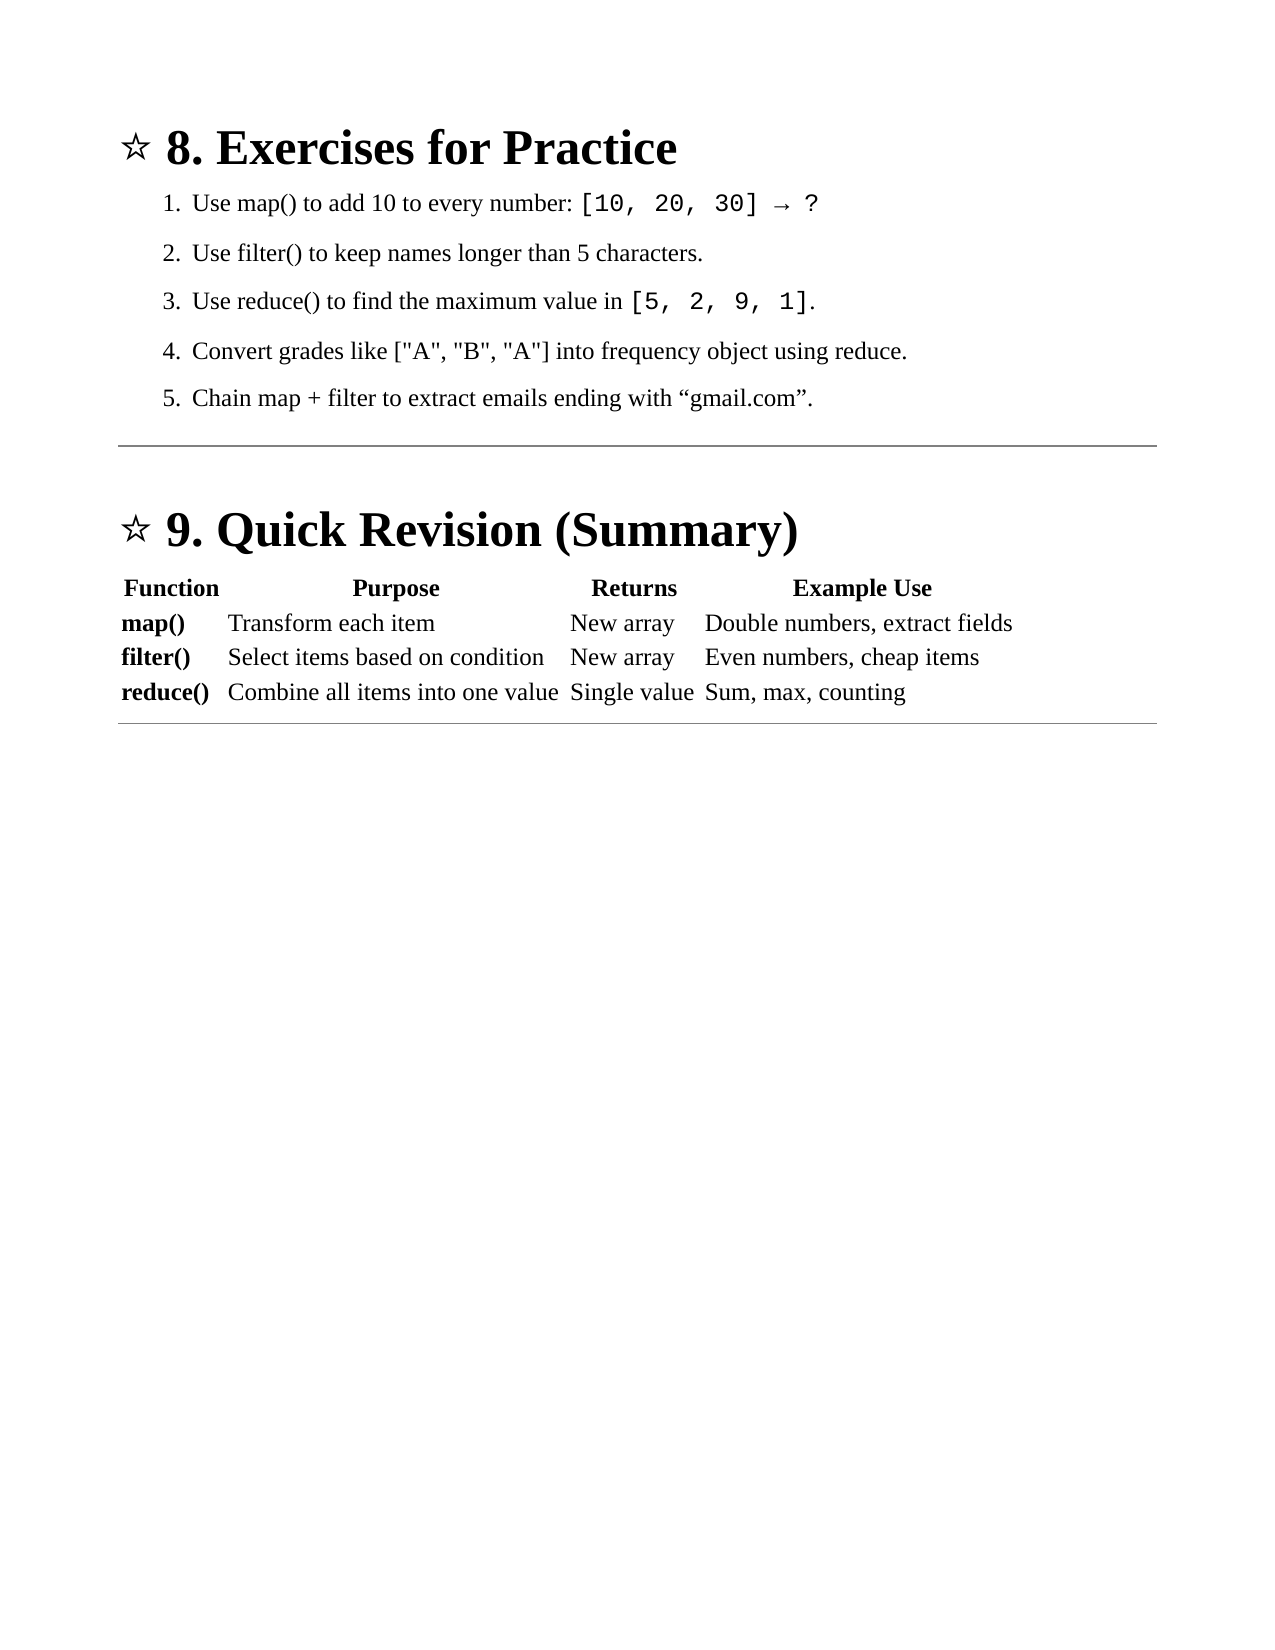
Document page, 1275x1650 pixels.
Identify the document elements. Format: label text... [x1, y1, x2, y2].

table_cell Select items based on condition [225, 639, 567, 674]
table_cell Single value [567, 674, 702, 708]
table_cell Transform each item [225, 605, 567, 639]
list Convert grades like ["A", "B", "A"] into frequency object using reduce. [162, 336, 1157, 364]
subtitle ⭐ 8. Exercises for Practice [118, 118, 1157, 176]
table_cell Double numbers, extract fields [702, 605, 1023, 639]
table_header Purpose [225, 570, 567, 605]
list Use reduce() to find the maximum value in [5, 2, 9, 1]. [162, 286, 1157, 317]
table_header Function [118, 570, 225, 605]
table_cell Sum, max, counting [702, 674, 1023, 708]
table_header Returns [567, 570, 702, 605]
table_cell Combine all items into one value [225, 674, 567, 708]
list Use filter() to keep names longer than 5 characters. [162, 238, 1157, 267]
subtitle ⭐ 9. Quick Revision (Summary) [118, 500, 1157, 558]
table_cell reduce() [118, 674, 225, 708]
list Chain map + filter to extract emails ending with “gmail.com”. [162, 383, 1157, 412]
table_cell filter() [118, 639, 225, 674]
table_header Example Use [702, 570, 1023, 605]
table_cell map() [118, 605, 225, 639]
table_cell New array [567, 639, 702, 674]
table_cell Even numbers, cheap items [702, 639, 1023, 674]
list Use map() to add 10 to every number: [10, 20, 30] → ? [162, 188, 1157, 219]
table_cell New array [567, 605, 702, 639]
